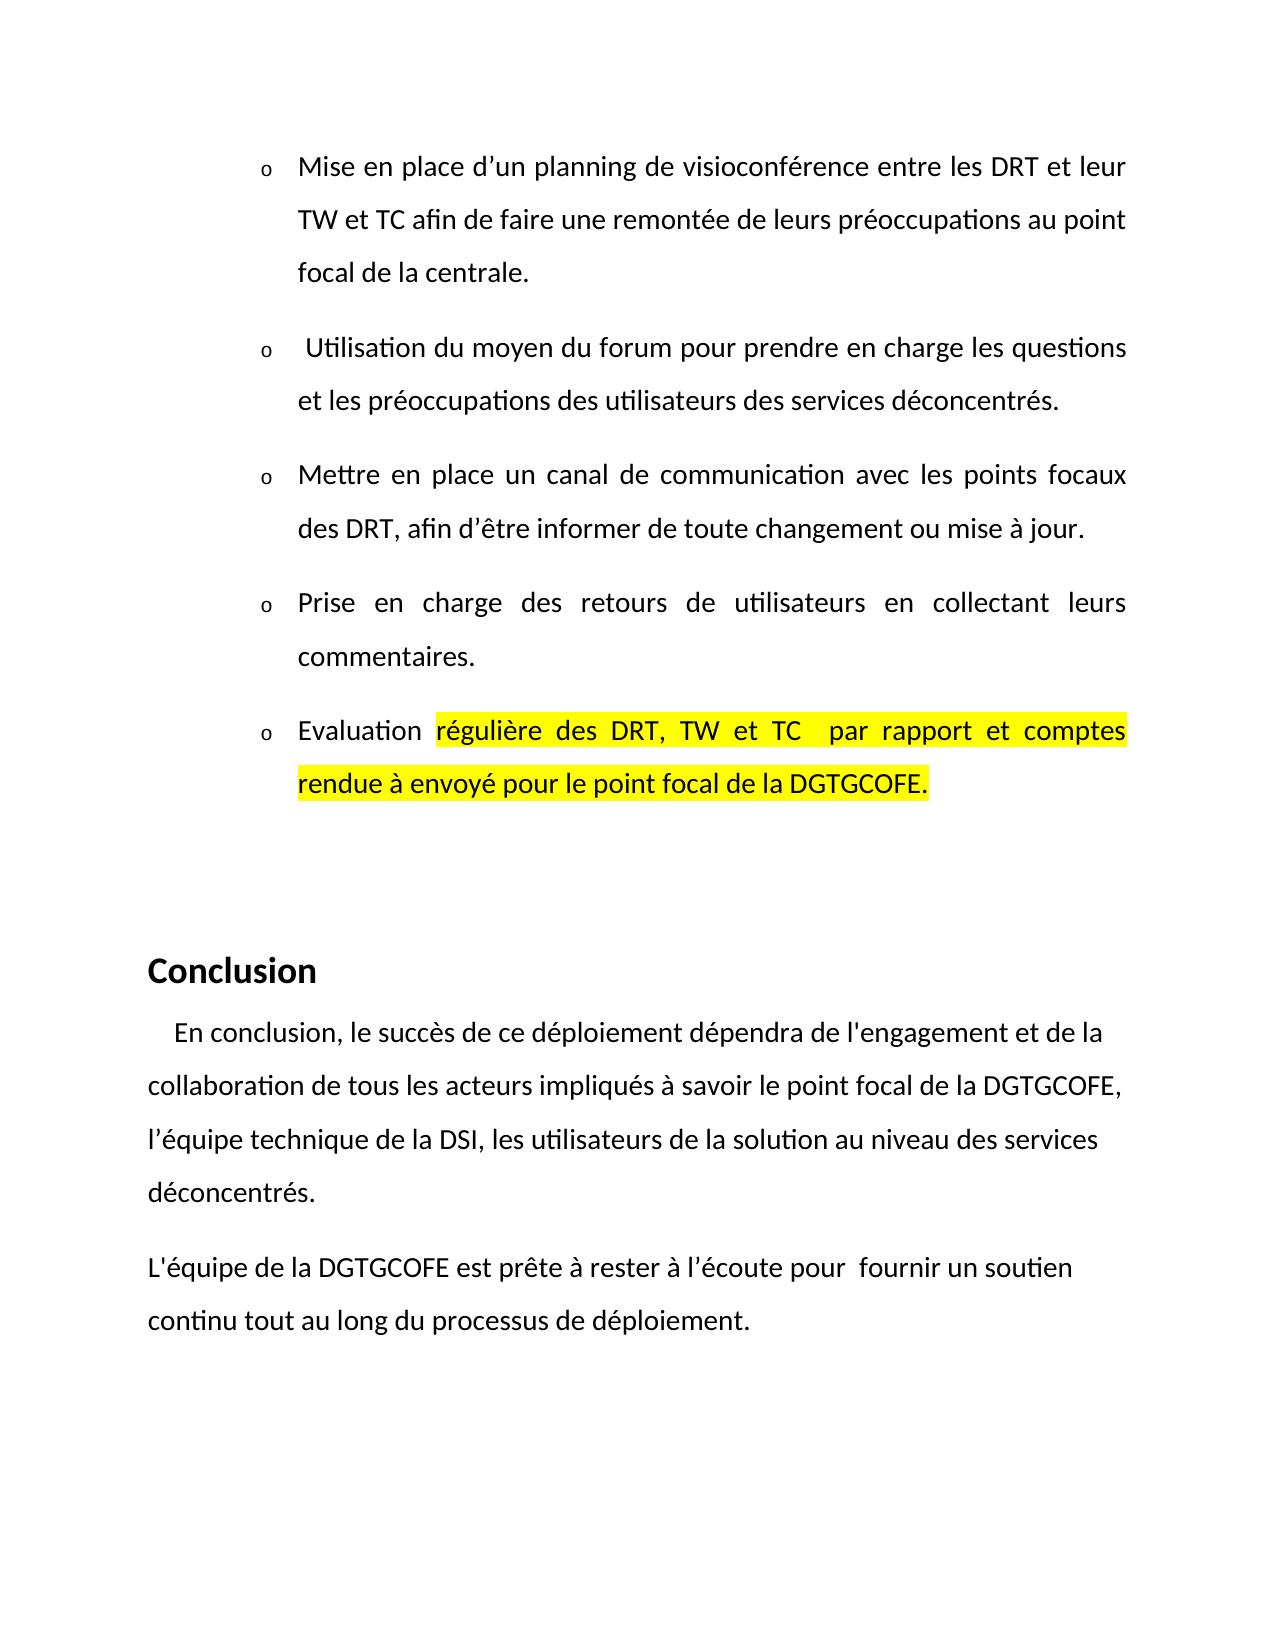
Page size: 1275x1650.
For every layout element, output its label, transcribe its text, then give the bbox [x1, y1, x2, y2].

text En conclusion, le succès de ce déploiement dépendra de l'engagement et de la collaboration de tous les acteurs impliqués à savoir le point focal de la DGTGCOFE, l’équipe technique de la DSI, les utilisateurs de la solution au niveau des services déconcentrés. [148, 1014, 1127, 1210]
list Evaluation régulière des DRT, TW et TC par rapport et comptes rendue à envoyé pour le point focal de la DGTGCOFE. [260, 712, 1127, 801]
list Mise en place d’un planning de visioconférence entre les DRT et leur TW et TC afin de faire une remontée de leurs préoccupations au point focal de la centrale. [260, 148, 1127, 290]
subtitle Conclusion [148, 947, 1127, 993]
list Prise en charge des retours de utilisateurs en collectant leurs commentaires. [260, 584, 1127, 673]
text L'équipe de la DGTGCOFE est prête à rester à l’écoute pour fournir un soutien continu tout au long du processus de déploiement. [148, 1249, 1127, 1338]
list Mettre en place un canal de communication avec les points focaux des DRT, afin d’être informer de toute changement ou mise à jour. [260, 456, 1127, 546]
list Utilisation du moyen du forum pour prendre en charge les questions et les préoccupations des utilisateurs des services déconcentrés. [260, 329, 1127, 418]
